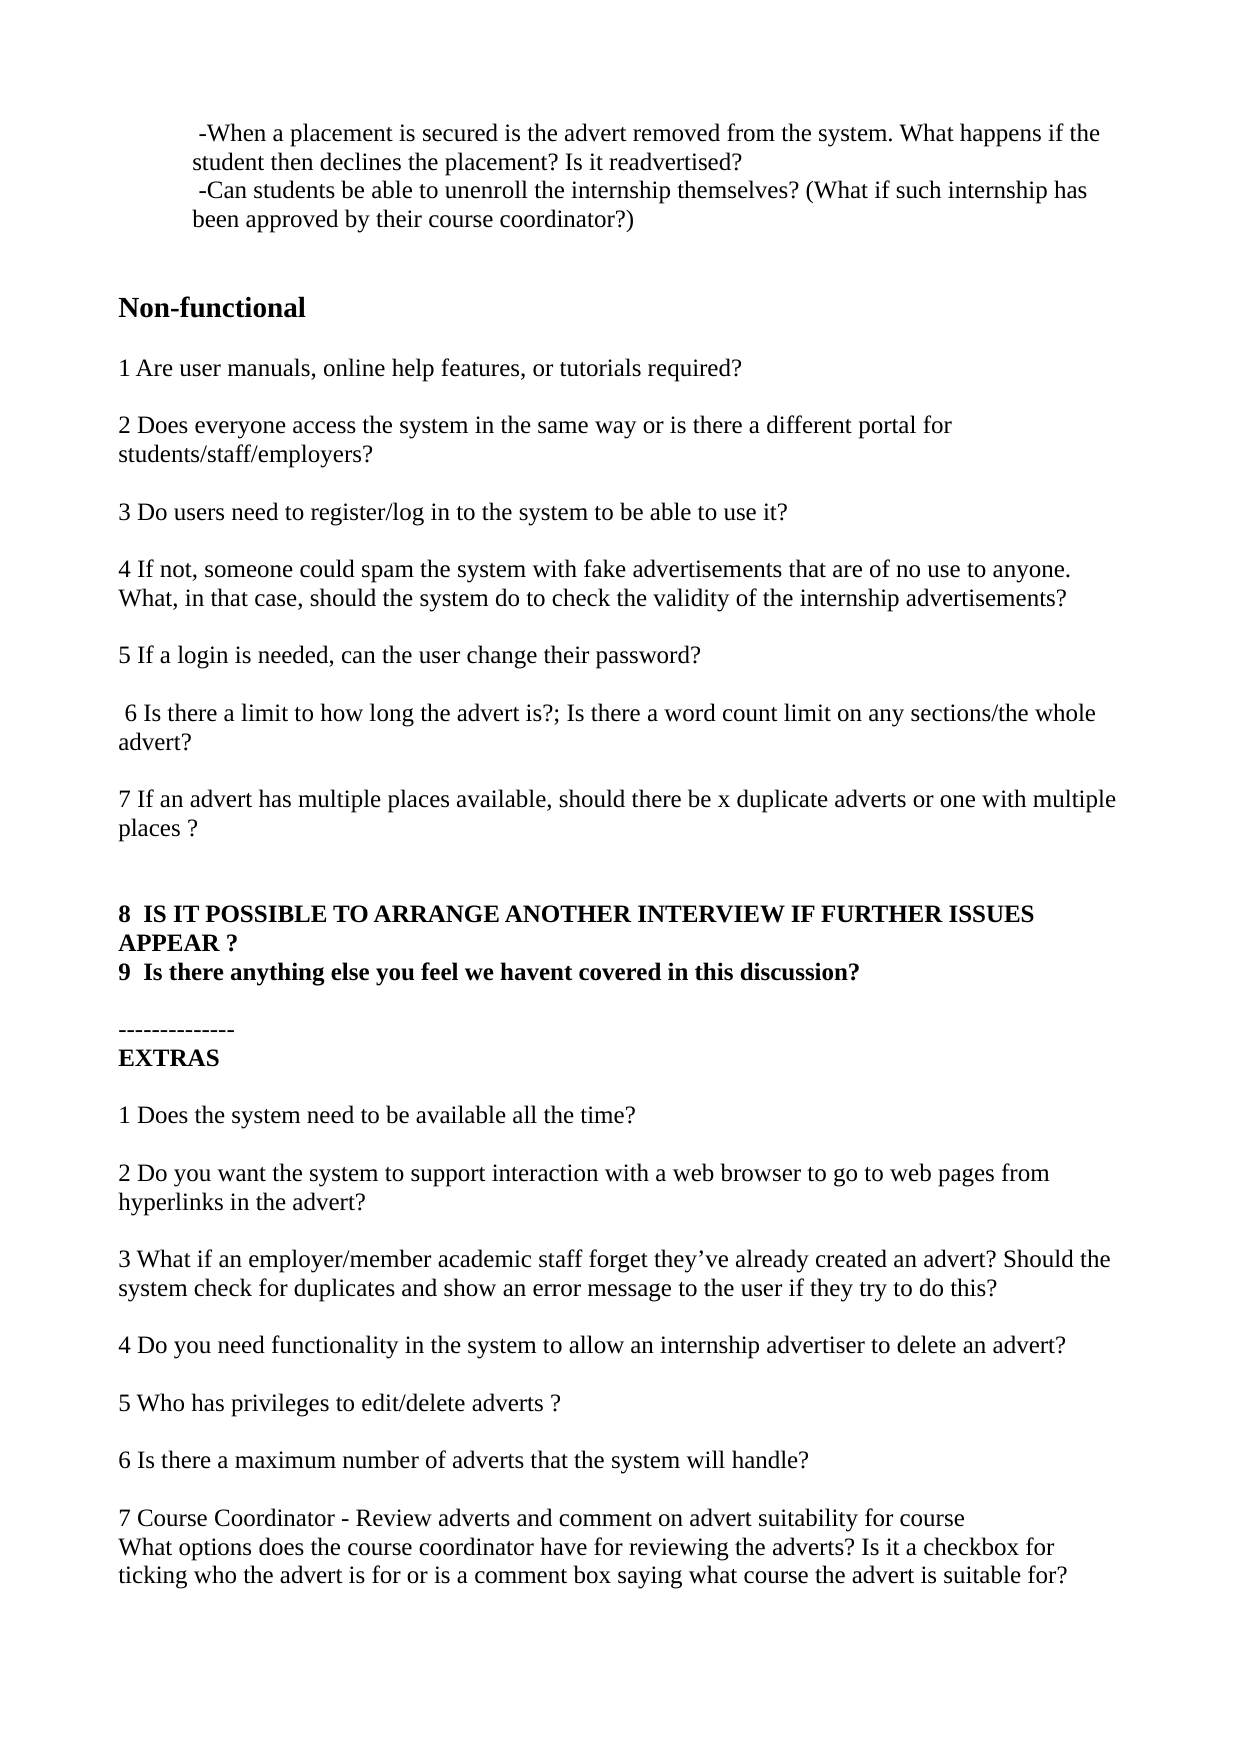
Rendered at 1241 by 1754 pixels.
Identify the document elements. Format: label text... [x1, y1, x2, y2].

text 5 If a login is needed, can the user change their password? [118, 640, 1122, 669]
text 5 Who has privileges to edit/delete adverts ? [118, 1388, 1122, 1417]
text What options does the course coordinator have for reviewing the adverts? Is it a checkbox for ticking who the advert is for or is a comment box saying what course the advert is suitable for? [118, 1532, 1122, 1589]
text 2 Do you want the system to support interaction with a web browser to go to web pages from hyperlinks in the advert? [118, 1158, 1122, 1215]
text -------------- [118, 1014, 1122, 1043]
text 4 Do you need functionality in the system to allow an internship advertiser to delete an advert? [118, 1330, 1122, 1359]
text Non-functional [118, 291, 1122, 324]
text 3 What if an employer/member academic staff forget they’ve already created an advert? Should the system check for duplicates and show an error message to the user if they try to do this? [118, 1244, 1122, 1302]
text 2 Does everyone access the system in the same way or is there a different portal for students/staff/employers? [118, 410, 1122, 468]
text 4 If not, someone could spam the system with fake advertisements that are of no use to anyone. What, in that case, should the system do to check the validity of the internship advertisements? [118, 554, 1122, 612]
text 1 Are user manuals, online help features, or tutorials required? [118, 353, 1122, 382]
text 6 Is there a limit to how long the advert is?; Is there a word count limit on any sections/the whole advert? [118, 698, 1122, 755]
text 8 IS IT POSSIBLE TO ARRANGE ANOTHER INTERVIEW IF FURTHER ISSUES APPEAR ? [118, 899, 1122, 957]
text 6 Is there a maximum number of adverts that the system will handle? [118, 1445, 1122, 1474]
text EXTRAS [118, 1043, 1122, 1072]
text 1 Does the system need to be available all the time? [118, 1100, 1122, 1129]
text -When a placement is secured is the advert removed from the system. What happens if the student then declines the placement? Is it readvertised? [118, 118, 1122, 176]
text 7 Course Coordinator - Review adverts and comment on advert suitability for course [118, 1503, 1122, 1532]
text -Can students be able to unenroll the internship themselves? (What if such internship has been approved by their course coordinator?) [118, 176, 1122, 233]
text 9 Is there anything else you feel we havent covered in this discussion? [118, 957, 1122, 985]
text 3 Do users need to register/log in to the system to be able to use it? [118, 497, 1122, 525]
text 7 If an advert has multiple places available, should there be x duplicate adverts or one with multiple places ? [118, 784, 1122, 842]
